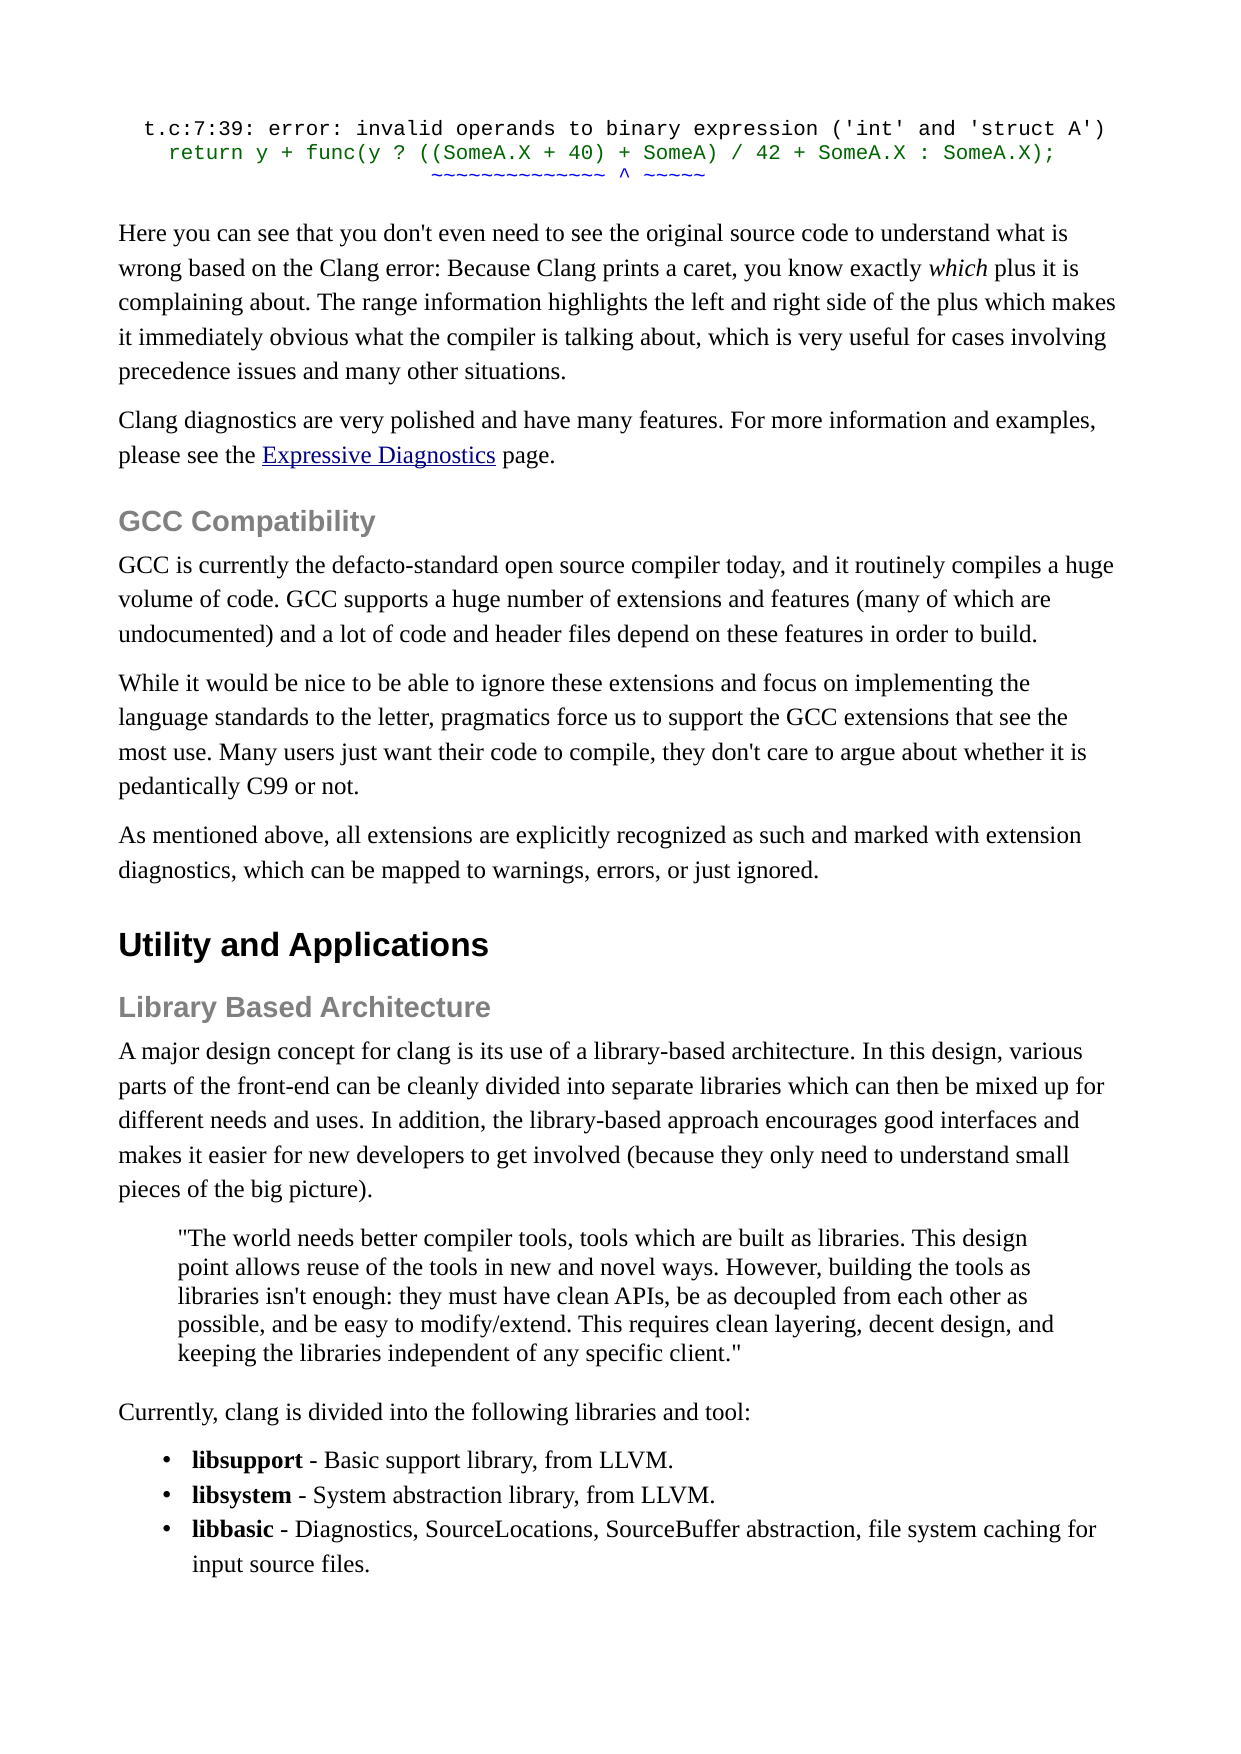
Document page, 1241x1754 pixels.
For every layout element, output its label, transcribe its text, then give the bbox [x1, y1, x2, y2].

text return y + func(y ? ((SomeA.X + 40) + SomeA) / 42 + SomeA.X : SomeA.X); [118, 142, 1122, 165]
list libbasic - Diagnostics, SourceLocations, SourceBuffer abstraction, file system caching for input source files. [162, 1514, 1122, 1578]
subtitle Utility and Applications [118, 924, 1122, 963]
list libsupport - Basic support library, from LLVM. [162, 1446, 1122, 1474]
text ~~~~~~~~~~~~~~ ^ ~~~~~ [118, 165, 1122, 189]
subtitle GCC Compatibility [118, 504, 1122, 537]
text Clang diagnostics are very polished and have many features. For more information and examples, please see the Expressive Diagnostics page. [118, 406, 1122, 469]
text As mentioned above, all extensions are explicitly recognized as such and marked with extension diagnostics, which can be mapped to warnings, errors, or just ignored. [118, 820, 1122, 883]
text While it would be nice to be able to ignore these extensions and focus on implementing the language standards to the letter, pragmatics force us to support the GCC extensions that see the most use. Many users just want their code to compile, they don't care to argue about whether it is pedantically C99 or not. [118, 668, 1122, 800]
text A major design concept for clang is its use of a library-based architecture. In this design, various parts of the front-end can be cleanly divided into separate libraries which can then be mixed up for different needs and uses. In addition, the library-based approach encourages good interfaces and makes it easier for new developers to get involved (because they only need to understand small pieces of the big picture). [118, 1036, 1122, 1203]
list libsystem - System abstraction library, from LLVM. [162, 1480, 1122, 1509]
text Here you can see that you don't even need to see the original source code to understand what is wrong based on the Clang error: Because Clang prints a caret, you know exactly which plus it is complaining about. The range information highlights the left and right side of the plus which makes it immediately obvious what the compiler is talking about, which is very useful for cases involving precedence issues and many other situations. [118, 218, 1122, 385]
text Currently, clang is divided into the following libraries and tool: [118, 1397, 1122, 1425]
subtitle Library Based Architecture [118, 990, 1122, 1024]
text "The world needs better compiler tools, tools which are built as libraries. This design point allows reuse of the tools in new and novel ways. However, building the tools as libraries isn't enough: they must have clean APIs, be as decoupled from each other as possible, and be easy to modify/extend. This requires clean layering, decent design, and keeping the libraries independent of any specific client." [177, 1223, 1063, 1367]
text GCC is currently the defacto-standard open source compiler today, and it routinely compiles a huge volume of code. GCC supports a huge number of extensions and features (many of which are undocumented) and a lot of code and header files depend on these features in order to build. [118, 550, 1122, 647]
text t.c:7:39: error: invalid operands to binary expression ('int' and 'struct A') [118, 118, 1122, 142]
